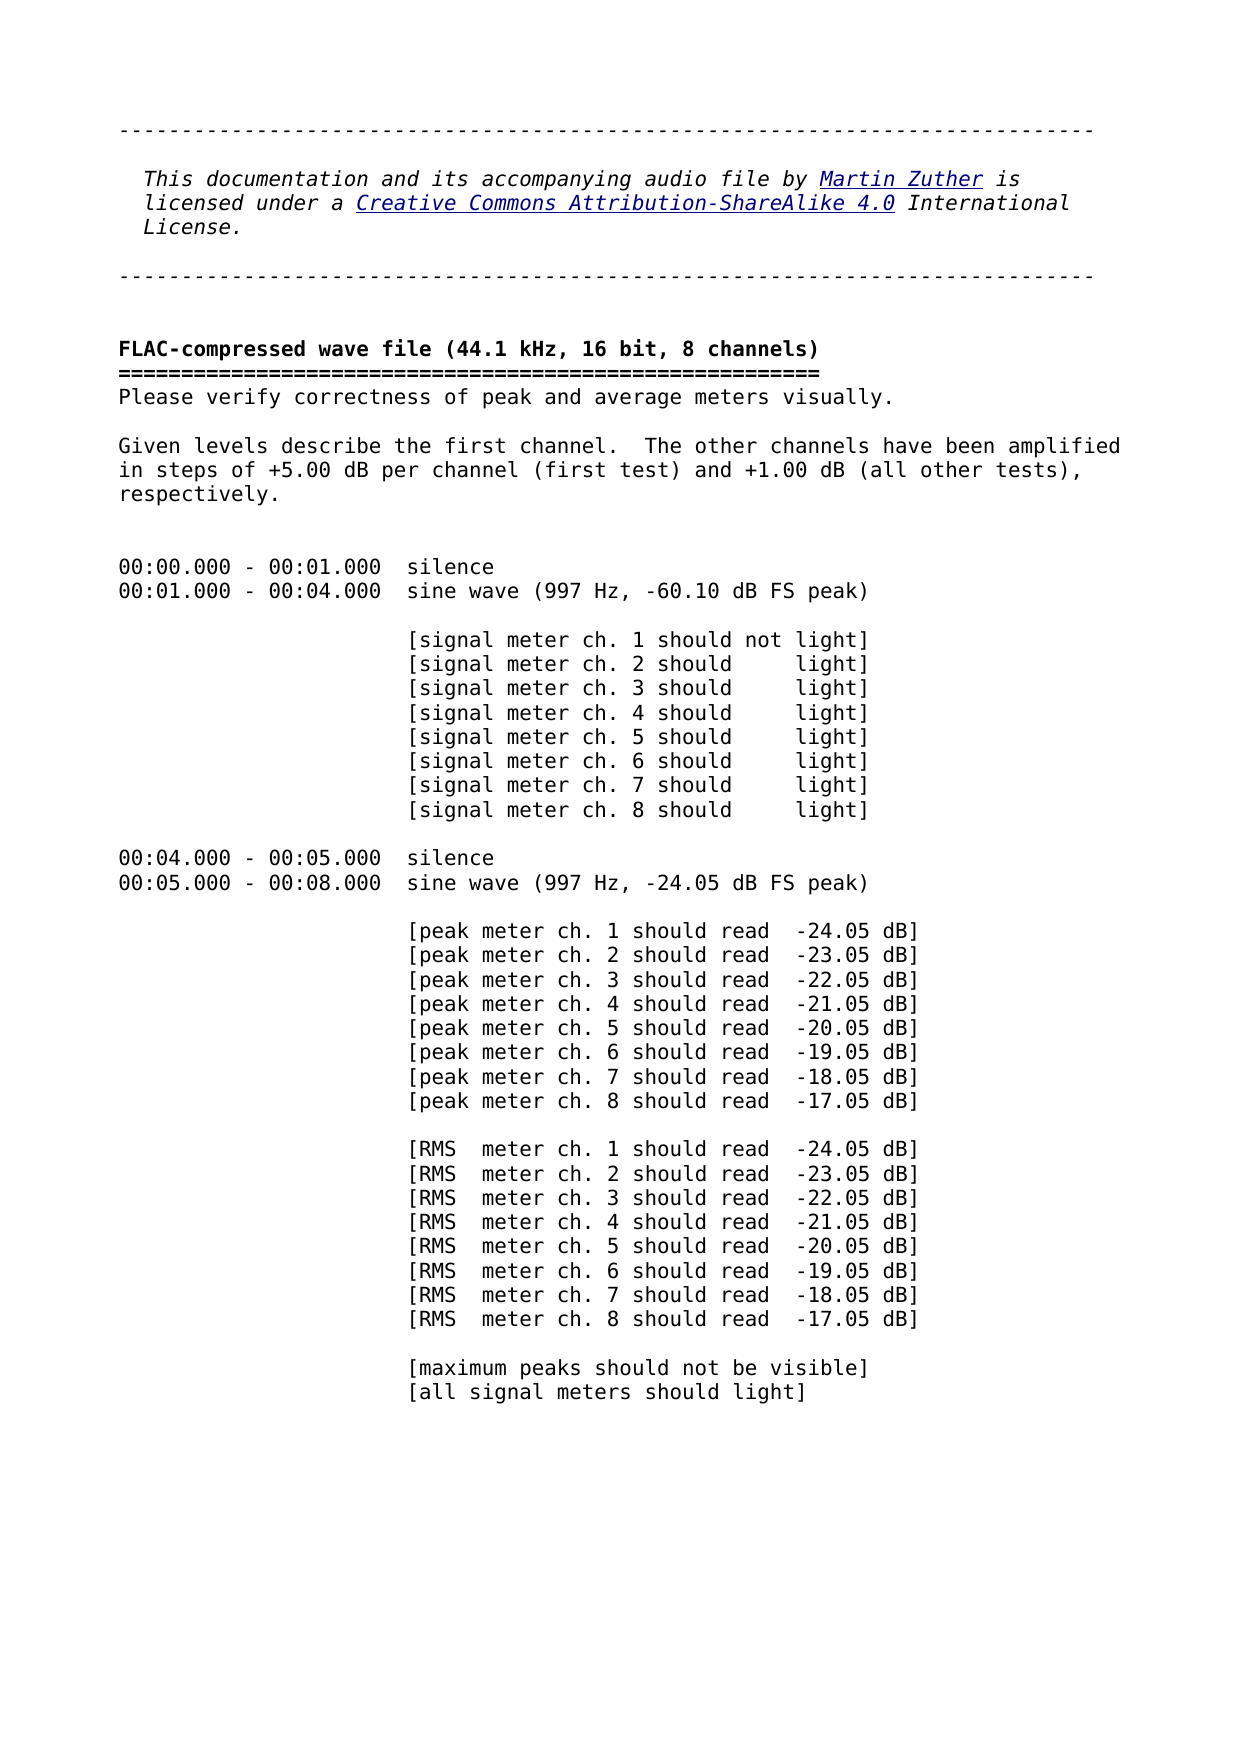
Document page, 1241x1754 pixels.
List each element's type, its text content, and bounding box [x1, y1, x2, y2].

text [peak meter ch. 4 should read -21.05 dB] [118, 992, 1122, 1016]
text [peak meter ch. 2 should read -23.05 dB] [118, 943, 1122, 968]
text ------------------------------------------------------------------------------ [118, 118, 1122, 142]
text [signal meter ch. 6 should light] [118, 749, 1122, 773]
text [peak meter ch. 8 should read -17.05 dB] [118, 1089, 1122, 1113]
text [peak meter ch. 7 should read -18.05 dB] [118, 1065, 1122, 1089]
text [RMS meter ch. 8 should read -17.05 dB] [118, 1307, 1122, 1332]
text [RMS meter ch. 2 should read -23.05 dB] [118, 1162, 1122, 1186]
text licensed under a Creative Commons Attribution-ShareAlike 4.0 International [118, 191, 1122, 215]
text [signal meter ch. 7 should light] [118, 773, 1122, 798]
text [peak meter ch. 5 should read -20.05 dB] [118, 1016, 1122, 1040]
text [peak meter ch. 1 should read -24.05 dB] [118, 919, 1122, 943]
text [RMS meter ch. 6 should read -19.05 dB] [118, 1259, 1122, 1283]
text 00:00.000 - 00:01.000 silence [118, 555, 1122, 579]
text [all signal meters should light] [118, 1380, 1122, 1404]
text This documentation and its accompanying audio file by Martin Zuther is [118, 167, 1122, 191]
text [maximum peaks should not be visible] [118, 1356, 1122, 1380]
text [RMS meter ch. 5 should read -20.05 dB] [118, 1234, 1122, 1259]
text [signal meter ch. 2 should light] [118, 652, 1122, 676]
text [RMS meter ch. 4 should read -21.05 dB] [118, 1210, 1122, 1234]
text License. [118, 215, 1122, 239]
text Given levels describe the first channel. The other channels have been amplified in steps of +5.00 dB per channel (first test) and +1.00 dB (all other tests), respectively. [118, 434, 1122, 506]
text ======================================================== [118, 361, 1122, 385]
text Please verify correctness of peak and average meters visually. [118, 385, 1122, 409]
text [peak meter ch. 6 should read -19.05 dB] [118, 1040, 1122, 1065]
text [signal meter ch. 4 should light] [118, 701, 1122, 725]
text [peak meter ch. 3 should read -22.05 dB] [118, 968, 1122, 992]
text [signal meter ch. 8 should light] [118, 798, 1122, 822]
text [RMS meter ch. 1 should read -24.05 dB] [118, 1137, 1122, 1162]
text [RMS meter ch. 3 should read -22.05 dB] [118, 1186, 1122, 1210]
text ------------------------------------------------------------------------------ [118, 264, 1122, 288]
text FLAC-compressed wave file (44.1 kHz, 16 bit, 8 channels) [118, 337, 1122, 361]
text 00:04.000 - 00:05.000 silence [118, 846, 1122, 871]
text [signal meter ch. 3 should light] [118, 676, 1122, 701]
text [signal meter ch. 5 should light] [118, 725, 1122, 749]
text [signal meter ch. 1 should not light] [118, 628, 1122, 652]
text 00:05.000 - 00:08.000 sine wave (997 Hz, -24.05 dB FS peak) [118, 871, 1122, 895]
text [RMS meter ch. 7 should read -18.05 dB] [118, 1283, 1122, 1307]
text 00:01.000 - 00:04.000 sine wave (997 Hz, -60.10 dB FS peak) [118, 579, 1122, 603]
